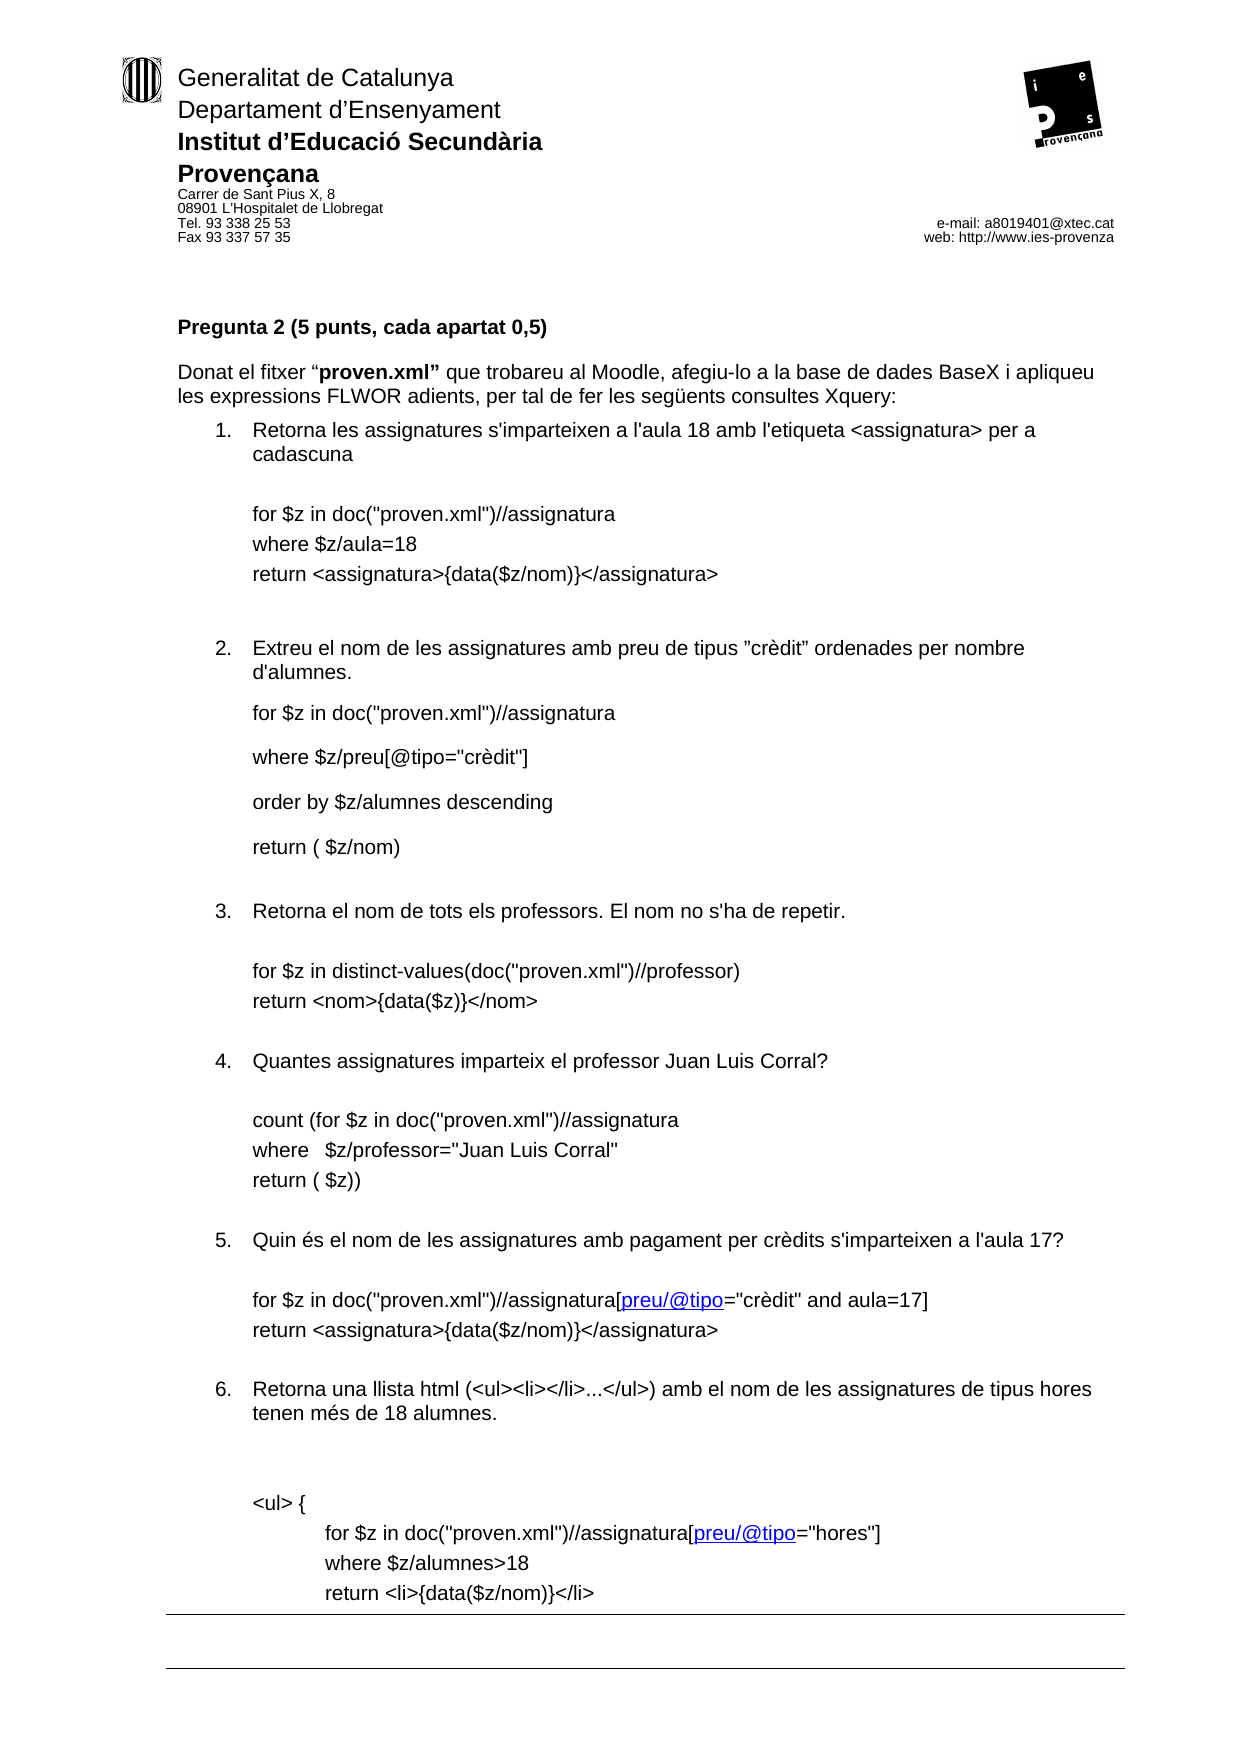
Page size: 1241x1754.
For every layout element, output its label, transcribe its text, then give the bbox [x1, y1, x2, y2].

text for $z in distinct-values(doc("proven.xml")//professor) [177, 959, 1122, 983]
text for $z in doc("proven.xml")//assignatura[preu/@tipo="crèdit" and aula=17] [177, 1288, 1122, 1312]
picture [1022, 58, 1105, 149]
text for $z in doc("proven.xml")//assignatura[preu/@tipo="hores"] [177, 1521, 1122, 1545]
text where $z/aula=18 [177, 531, 1122, 555]
picture [122, 57, 162, 103]
text return <assignatura>{data($z/nom)}</assignatura> [177, 1317, 1122, 1341]
list Quantes assignatures imparteix el professor Juan Luis Corral? [215, 1048, 1122, 1072]
list Retorna el nom de tots els professors. El nom no s'ha de repetir. [215, 899, 1122, 923]
text <ul> { [177, 1491, 1122, 1515]
text where $z/alumnes>18 [177, 1551, 1122, 1575]
list Retorna les assignatures s'imparteixen a l'aula 18 amb l'etiqueta <assignatura> per a cadascuna [215, 418, 1122, 466]
list Quin és el nom de les assignatures amb pagament per crèdits s'imparteixen a l'aula 17? [215, 1228, 1122, 1252]
text return ( $z/nom) [177, 835, 1122, 859]
text Donat el fitxer “proven.xml” que trobareu al Moodle, afegiu-lo a la base de dades BaseX i apliqueu les expressions FLWOR adients, per tal de fer les següents consultes Xquery: [177, 359, 1122, 407]
list Retorna una llista html (<ul><li></li>...</ul>) amb el nom de les assignatures de tipus hores tenen més de 18 alumnes. [215, 1377, 1122, 1425]
text count (for $z in doc("proven.xml")//assignatura [177, 1108, 1122, 1132]
text for $z in doc("proven.xml")//assignatura [177, 700, 1122, 724]
text order by $z/alumnes descending [177, 790, 1122, 814]
text return <nom>{data($z)}</nom> [177, 989, 1122, 1013]
text for $z in doc("proven.xml")//assignatura [177, 502, 1122, 526]
text return ( $z)) [177, 1168, 1122, 1192]
list Extreu el nom de les assignatures amb preu de tipus ”crèdit” ordenades per nombre d'alumnes. [215, 636, 1122, 684]
text Pregunta 2 (5 punts, cada apartat 0,5) [177, 315, 1122, 339]
text where $z/professor="Juan Luis Corral" [177, 1138, 1122, 1162]
text return <assignatura>{data($z/nom)}</assignatura> [177, 561, 1122, 585]
text where $z/preu[@tipo="crèdit"] [177, 745, 1122, 769]
text return <li>{data($z/nom)}</li> [177, 1581, 1122, 1604]
